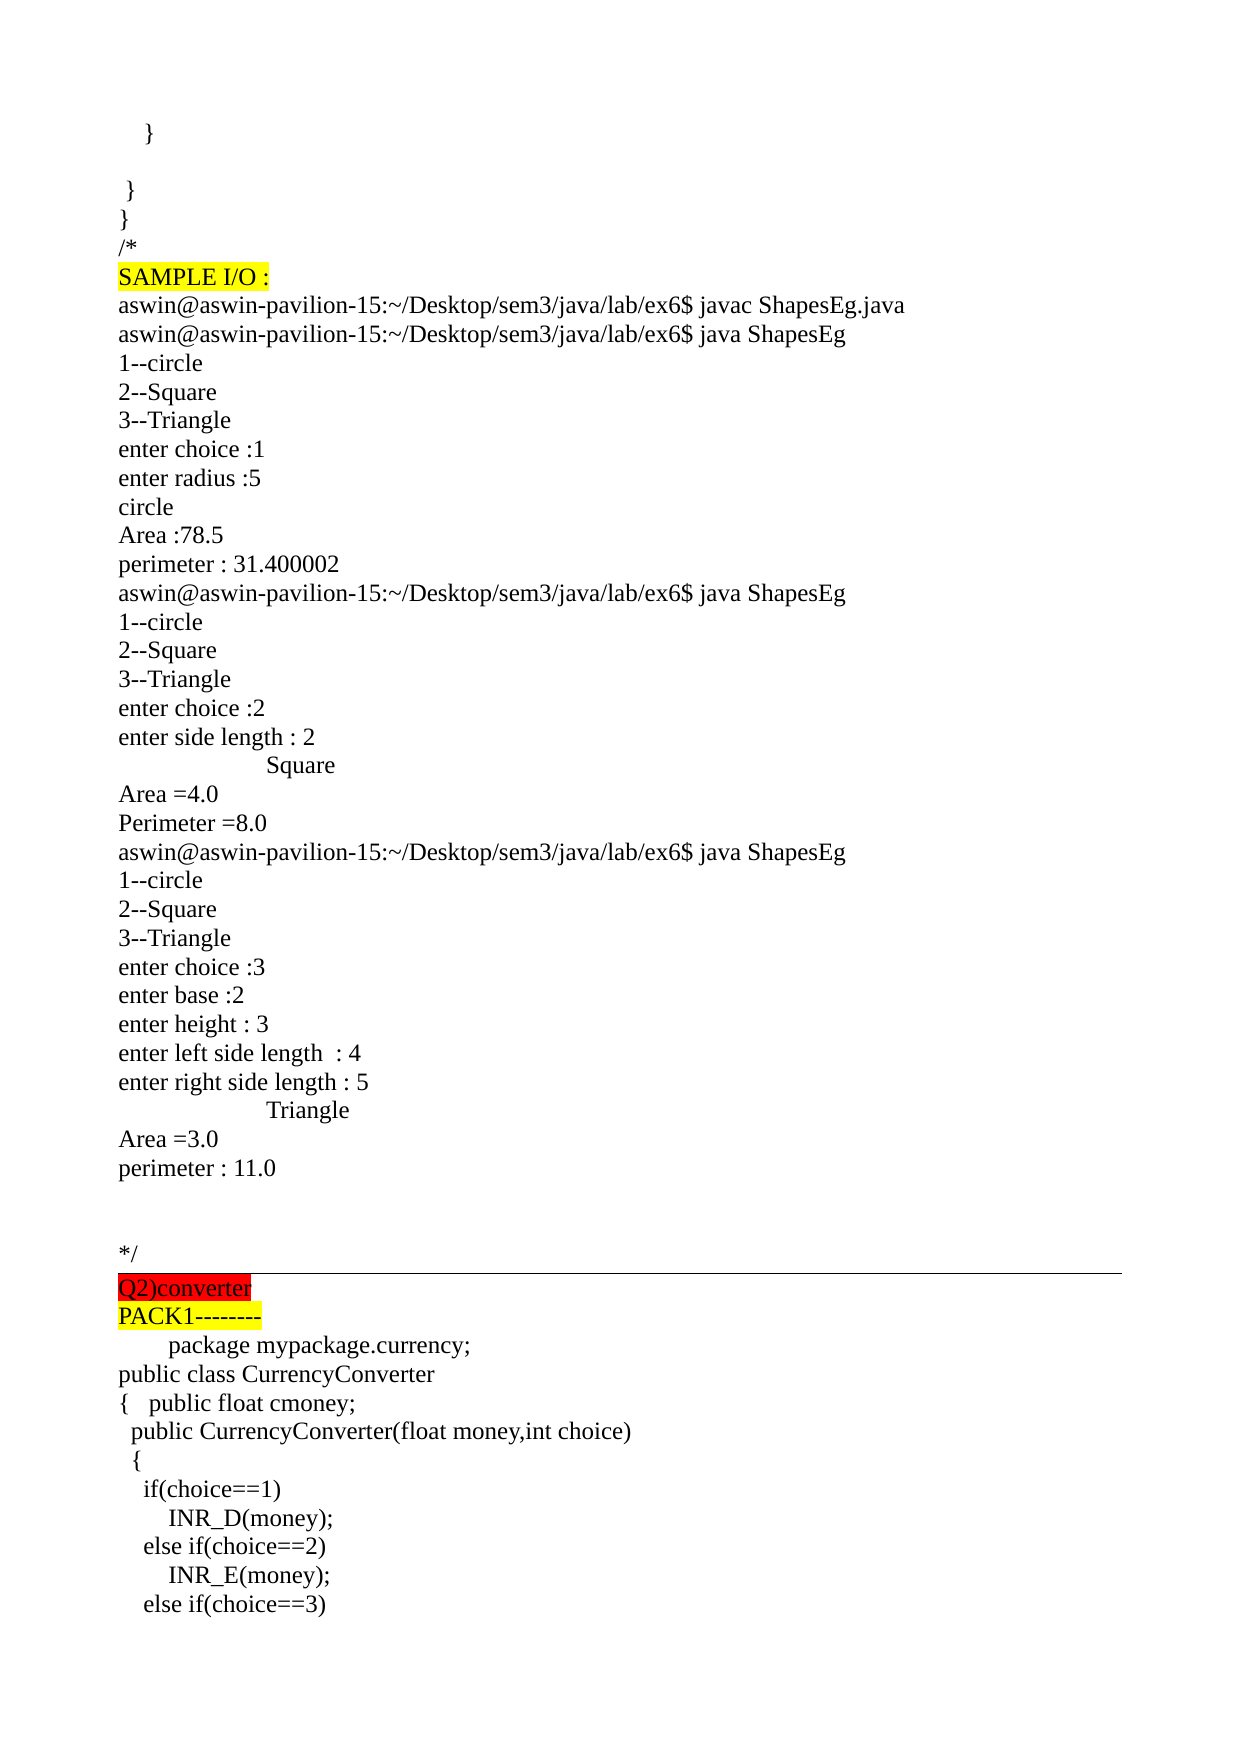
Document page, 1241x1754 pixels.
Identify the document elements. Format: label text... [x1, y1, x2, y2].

text 2--Square [118, 377, 1122, 406]
text { public float cmoney; [118, 1388, 1122, 1416]
text enter side length : 2 [118, 722, 1122, 751]
text circle [118, 492, 1122, 521]
text SAMPLE I/O : [118, 262, 1122, 291]
text perimeter : 31.400002 [118, 549, 1122, 578]
text Q2)converter [118, 1274, 1122, 1301]
text Triangle [118, 1096, 1122, 1124]
text aswin@aswin-pavilion-15:~/Desktop/sem3/java/lab/ex6$ java ShapesEg [118, 319, 1122, 348]
text */ [118, 1239, 1122, 1273]
text Area :78.5 [118, 521, 1122, 549]
text else if(choice==2) [118, 1531, 1122, 1560]
text enter radius :5 [118, 463, 1122, 492]
text enter choice :2 [118, 693, 1122, 722]
text Perimeter =8.0 [118, 808, 1122, 837]
text aswin@aswin-pavilion-15:~/Desktop/sem3/java/lab/ex6$ javac ShapesEg.java [118, 291, 1122, 319]
text enter right side length : 5 [118, 1067, 1122, 1096]
text enter base :2 [118, 981, 1122, 1009]
text 2--Square [118, 894, 1122, 923]
text 3--Triangle [118, 923, 1122, 952]
text } [118, 176, 1122, 204]
text } [118, 204, 1122, 233]
text aswin@aswin-pavilion-15:~/Desktop/sem3/java/lab/ex6$ java ShapesEg [118, 837, 1122, 866]
text { [118, 1445, 1122, 1474]
text package mypackage.currency; [118, 1330, 1122, 1359]
text Area =4.0 [118, 779, 1122, 808]
text INR_D(money); [118, 1503, 1122, 1531]
text public CurrencyConverter(float money,int choice) [118, 1416, 1122, 1445]
text public class CurrencyConverter [118, 1359, 1122, 1388]
text Area =3.0 [118, 1124, 1122, 1153]
text 2--Square [118, 636, 1122, 664]
text enter choice :1 [118, 434, 1122, 463]
text 1--circle [118, 348, 1122, 377]
text 3--Triangle [118, 406, 1122, 434]
text } [118, 118, 1122, 147]
text perimeter : 11.0 [118, 1153, 1122, 1182]
text PACK1-------- [118, 1301, 1122, 1330]
text aswin@aswin-pavilion-15:~/Desktop/sem3/java/lab/ex6$ java ShapesEg [118, 578, 1122, 607]
text if(choice==1) [118, 1474, 1122, 1503]
text 1--circle [118, 607, 1122, 636]
text 1--circle [118, 866, 1122, 894]
text enter height : 3 [118, 1009, 1122, 1038]
text Square [118, 751, 1122, 779]
text enter choice :3 [118, 952, 1122, 981]
text 3--Triangle [118, 664, 1122, 693]
text else if(choice==3) [118, 1589, 1122, 1618]
text enter left side length : 4 [118, 1038, 1122, 1067]
text INR_E(money); [118, 1560, 1122, 1589]
text /* [118, 233, 1122, 262]
